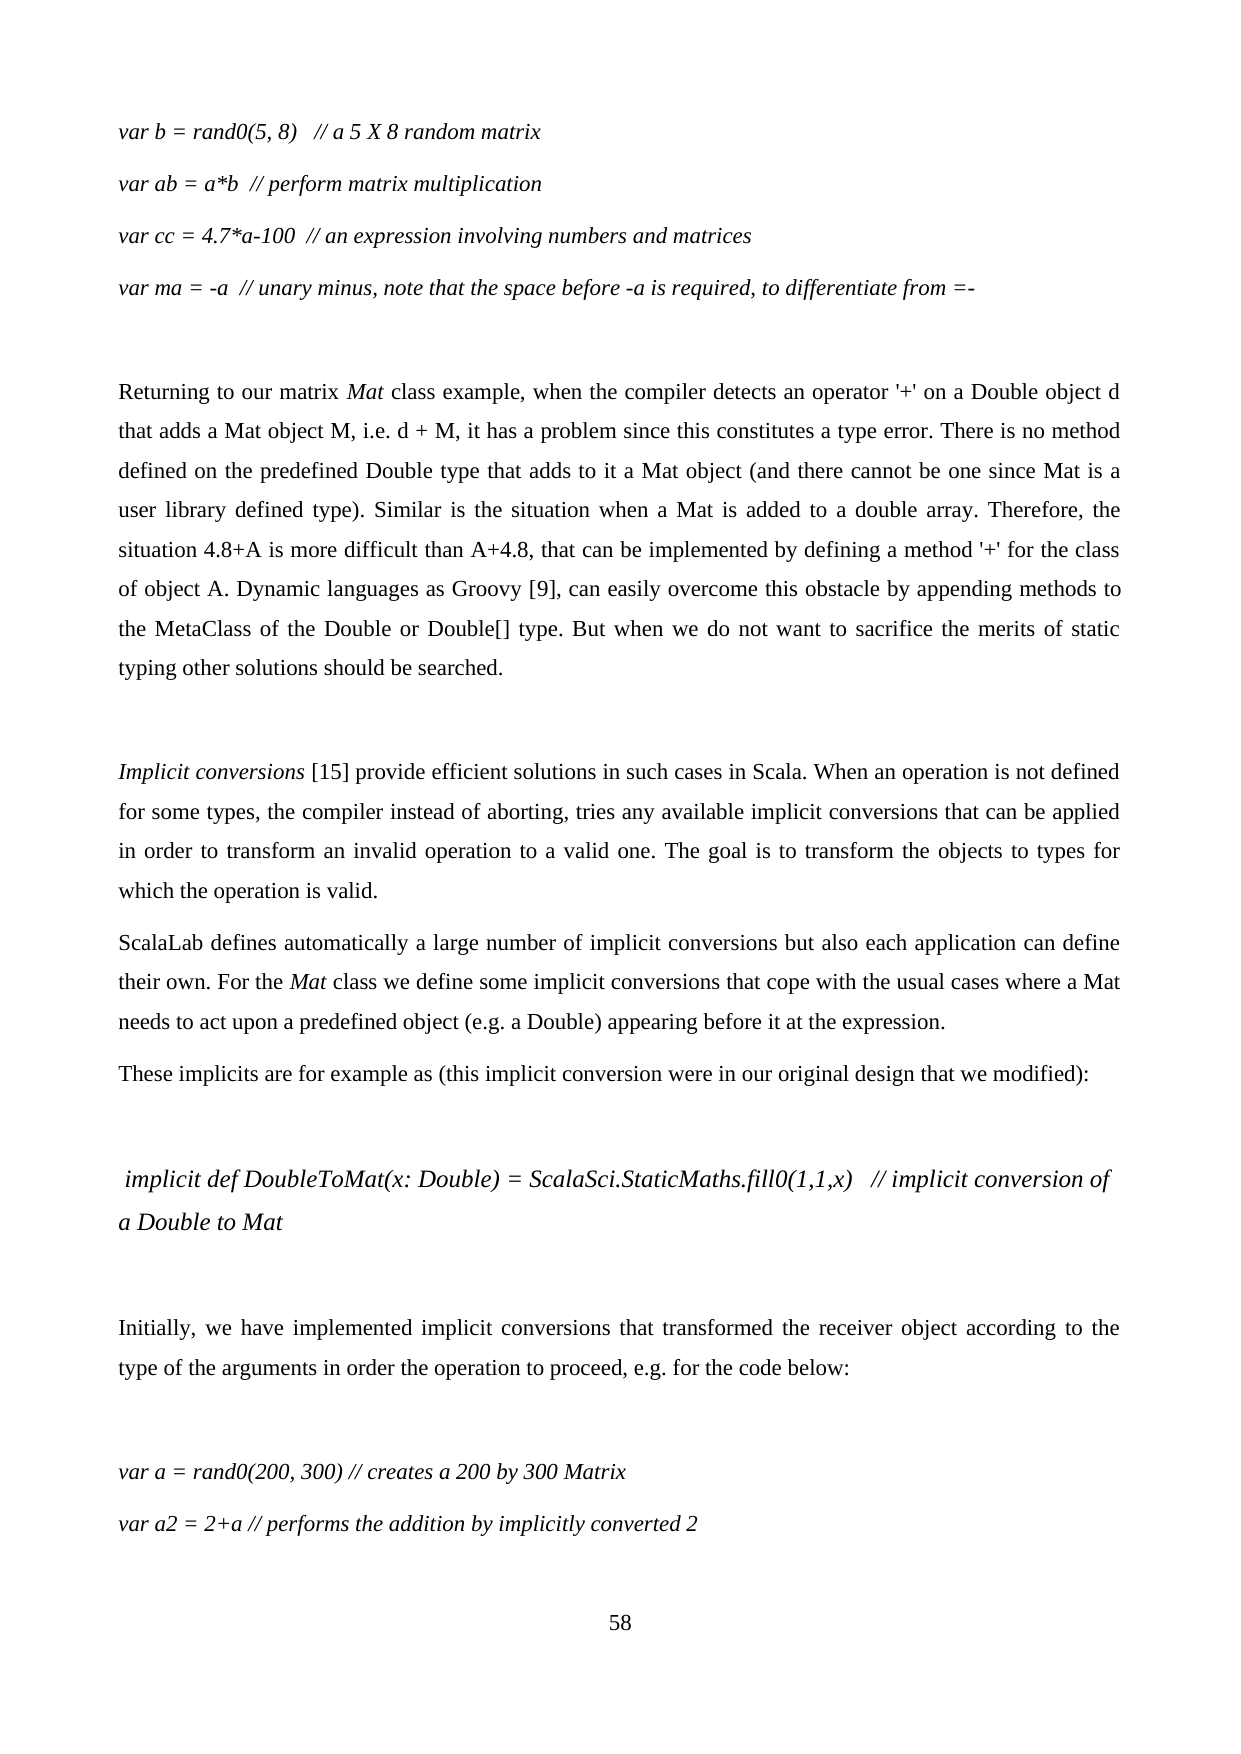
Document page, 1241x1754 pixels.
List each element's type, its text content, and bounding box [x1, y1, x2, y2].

text var ab = a*b // perform matrix multiplication [118, 170, 1122, 196]
text Implicit conversions [15] provide efficient solutions in such cases in Scala. When an operation is not defined for some types, the compiler instead of aborting, tries any available implicit conversions that can be applied in order to transform an invalid operation to a valid one. The goal is to transform the objects to types for which the operation is valid. [118, 758, 1122, 903]
text Initially, we have implemented implicit conversions that transformed the receiver object according to the type of the arguments in order the operation to proceed, e.g. for the code below: [118, 1314, 1122, 1380]
text var a = rand0(200, 300) // creates a 200 by 300 Matrix [118, 1458, 1122, 1484]
text ScalaLab defines automatically a large number of implicit conversions but also each application can define their own. For the Mat class we define some implicit conversions that cope with the usual cases where a Mat needs to act upon a predefined object (e.g. a Double) appearing before it at the expression. [118, 929, 1122, 1034]
text These implicits are for example as (this implicit conversion were in our original design that we modified): [118, 1060, 1122, 1086]
text Returning to our matrix Mat class example, when the compiler detects an operator '+' on a Double object d that adds a Mat object M, i.e. d + M, it has a problem since this constitutes a type error. There is no method defined on the predefined Double type that adds to it a Mat object (and there cannot be one since Mat is a user library defined type). Similar is the situation when a Mat is added to a double array. Therefore, the situation 4.8+A is more difficult than A+4.8, that can be implemented by defining a method '+' for the class of object A. Dynamic languages as Groovy [9], can easily overcome this obstacle by appending methods to the MetaClass of the Double or Double[] type. But when we do not want to sacrifice the merits of static typing other solutions should be searched. [118, 378, 1122, 681]
text implicit def DoubleToMat(x: Double) = ScalaSci.StaticMaths.fill0(1,1,x) // implicit conversion of a Double to Mat [118, 1164, 1122, 1236]
text var cc = 4.7*a-100 // an expression involving numbers and matrices [118, 222, 1122, 248]
text var b = rand0(5, 8) // a 5 X 8 random matrix [118, 118, 1122, 144]
text var a2 = 2+a // performs the addition by implicitly converted 2 [118, 1510, 1122, 1536]
text var ma = -a // unary minus, note that the space before -a is required, to differentiate from =- [118, 274, 1122, 300]
